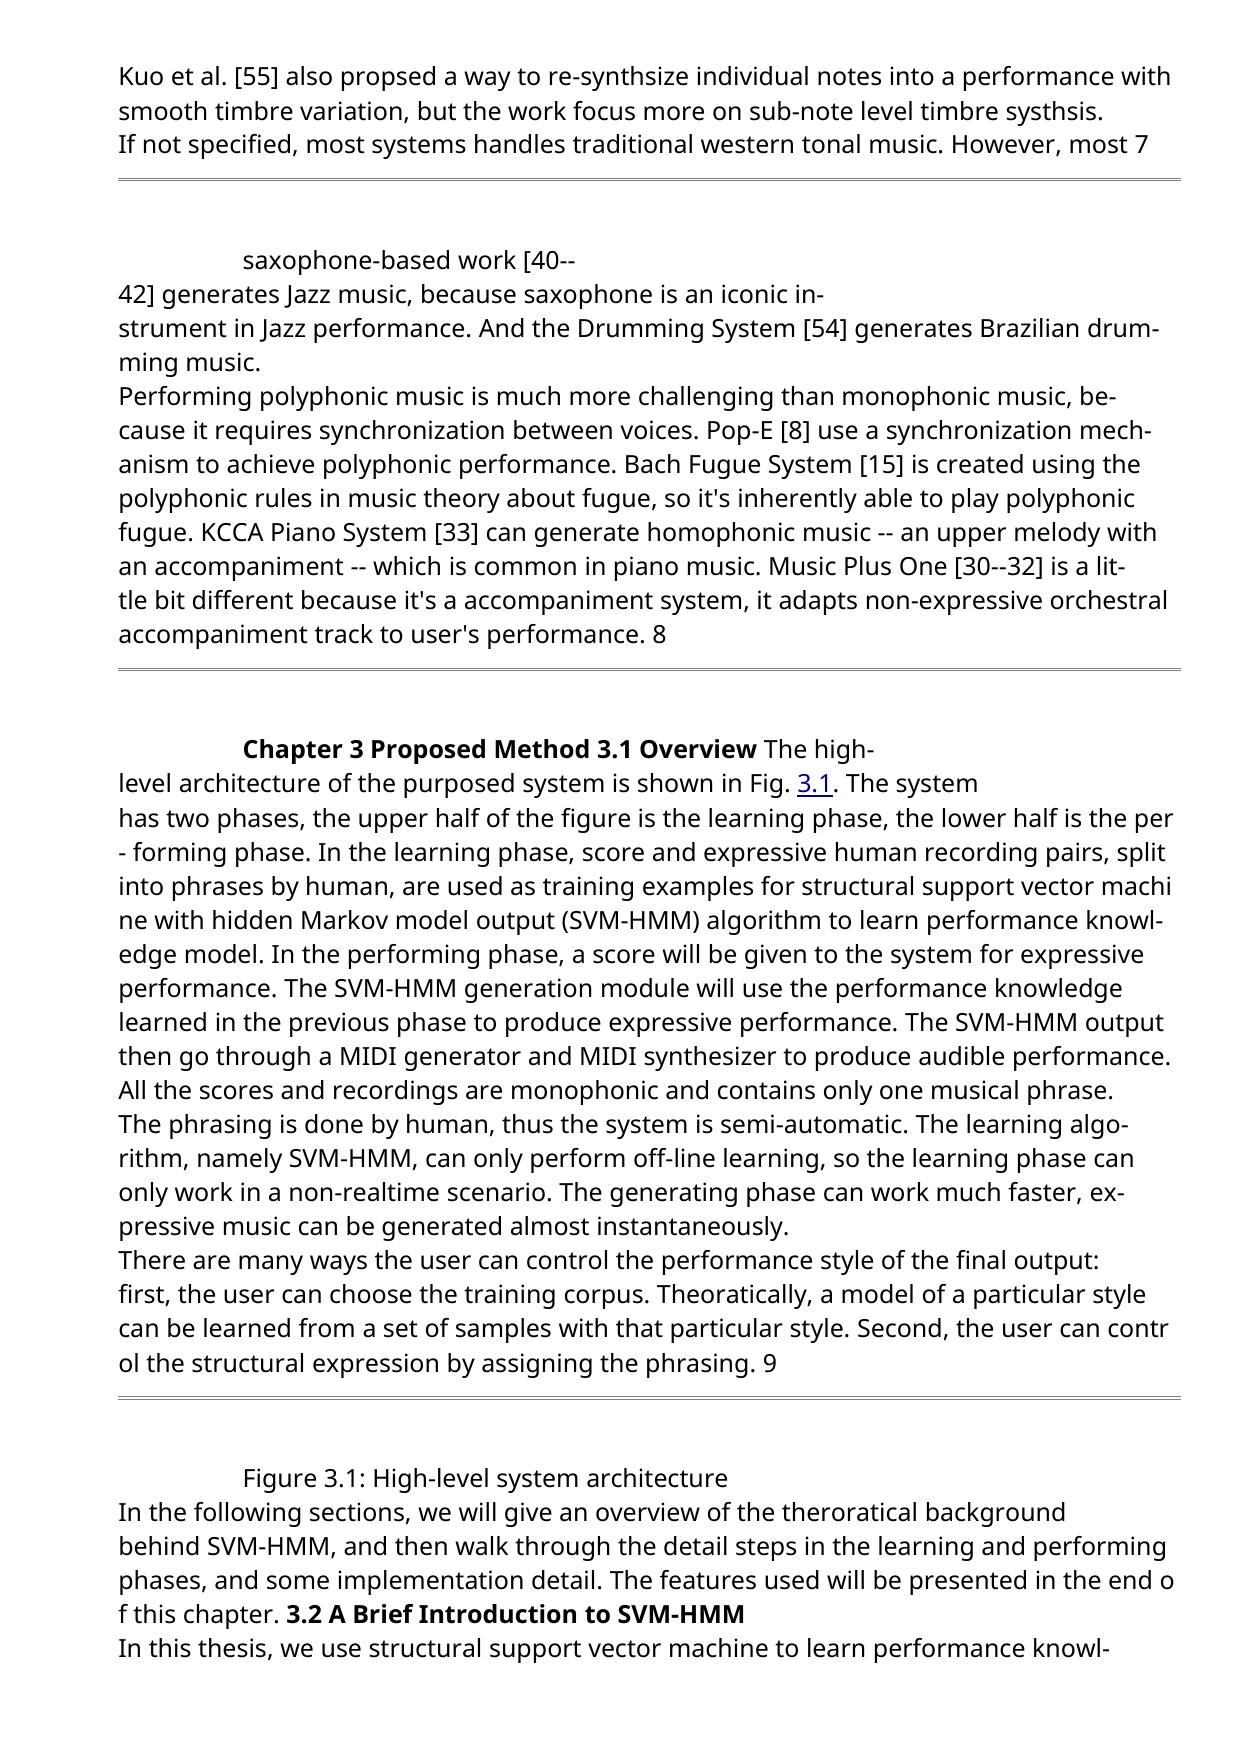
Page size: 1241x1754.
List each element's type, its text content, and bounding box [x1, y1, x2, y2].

text Kuo et al. [55] also propsed a way to re-synthsize individual notes into a performance with smooth timbre variation, but the work focus more on sub-note level timbre systhsis. If not specified, most systems handles traditional western tonal music. However, most 7 [118, 59, 1181, 161]
text saxophone-based work [40--42] generates Jazz music, because saxophone is an iconic in- strument in Jazz performance. And the Drumming System [54] generates Brazilian drum- ming music. Performing polyphonic music is much more challenging than monophonic music, be- cause it requires synchronization between voices. Pop-E [8] use a synchronization mech- anism to achieve polyphonic performance. Bach Fugue System [15] is created using the polyphonic rules in music theory about fugue, so it's inherently able to play polyphonic fugue. KCCA Piano System [33] can generate homophonic music -- an upper melody with an accompaniment -- which is common in piano music. Music Plus One [30--32] is a lit- tle bit different because it's a accompaniment system, it adapts non-expressive orchestral accompaniment track to user's performance. 8 [118, 210, 1181, 651]
text Figure 3.1: High-level system architecture In the following sections, we will give an overview of the theroratical background behind SVM-HMM, and then walk through the detail steps in the learning and performing phases, and some implementation detail. The features used will be presented in the end of this chapter. 3.2 A Brief Introduction to SVM-HMM In this thesis, we use structural support vector machine to learn performance knowl- [118, 1428, 1181, 1665]
text Chapter 3 Proposed Method 3.1 Overview The high-level architecture of the purposed system is shown in Fig. 3.1. The system has two phases, the upper half of the figure is the learning phase, the lower half is the per- forming phase. In the learning phase, score and expressive human recording pairs, split into phrases by human, are used as training examples for structural support vector machine with hidden Markov model output (SVM-HMM) algorithm to learn performance knowl- edge model. In the performing phase, a score will be given to the system for expressive performance. The SVM-HMM generation module will use the performance knowledge learned in the previous phase to produce expressive performance. The SVM-HMM output then go through a MIDI generator and MIDI synthesizer to produce audible performance. All the scores and recordings are monophonic and contains only one musical phrase. The phrasing is done by human, thus the system is semi-automatic. The learning algo- rithm, namely SVM-HMM, can only perform off-line learning, so the learning phase can only work in a non-realtime scenario. The generating phase can work much faster, ex- pressive music can be generated almost instantaneously. There are many ways the user can control the performance style of the final output: first, the user can choose the training corpus. Theoratically, a model of a particular style can be learned from a set of samples with that particular style. Second, the user can control the structural expression by assigning the phrasing. 9 [118, 700, 1181, 1379]
